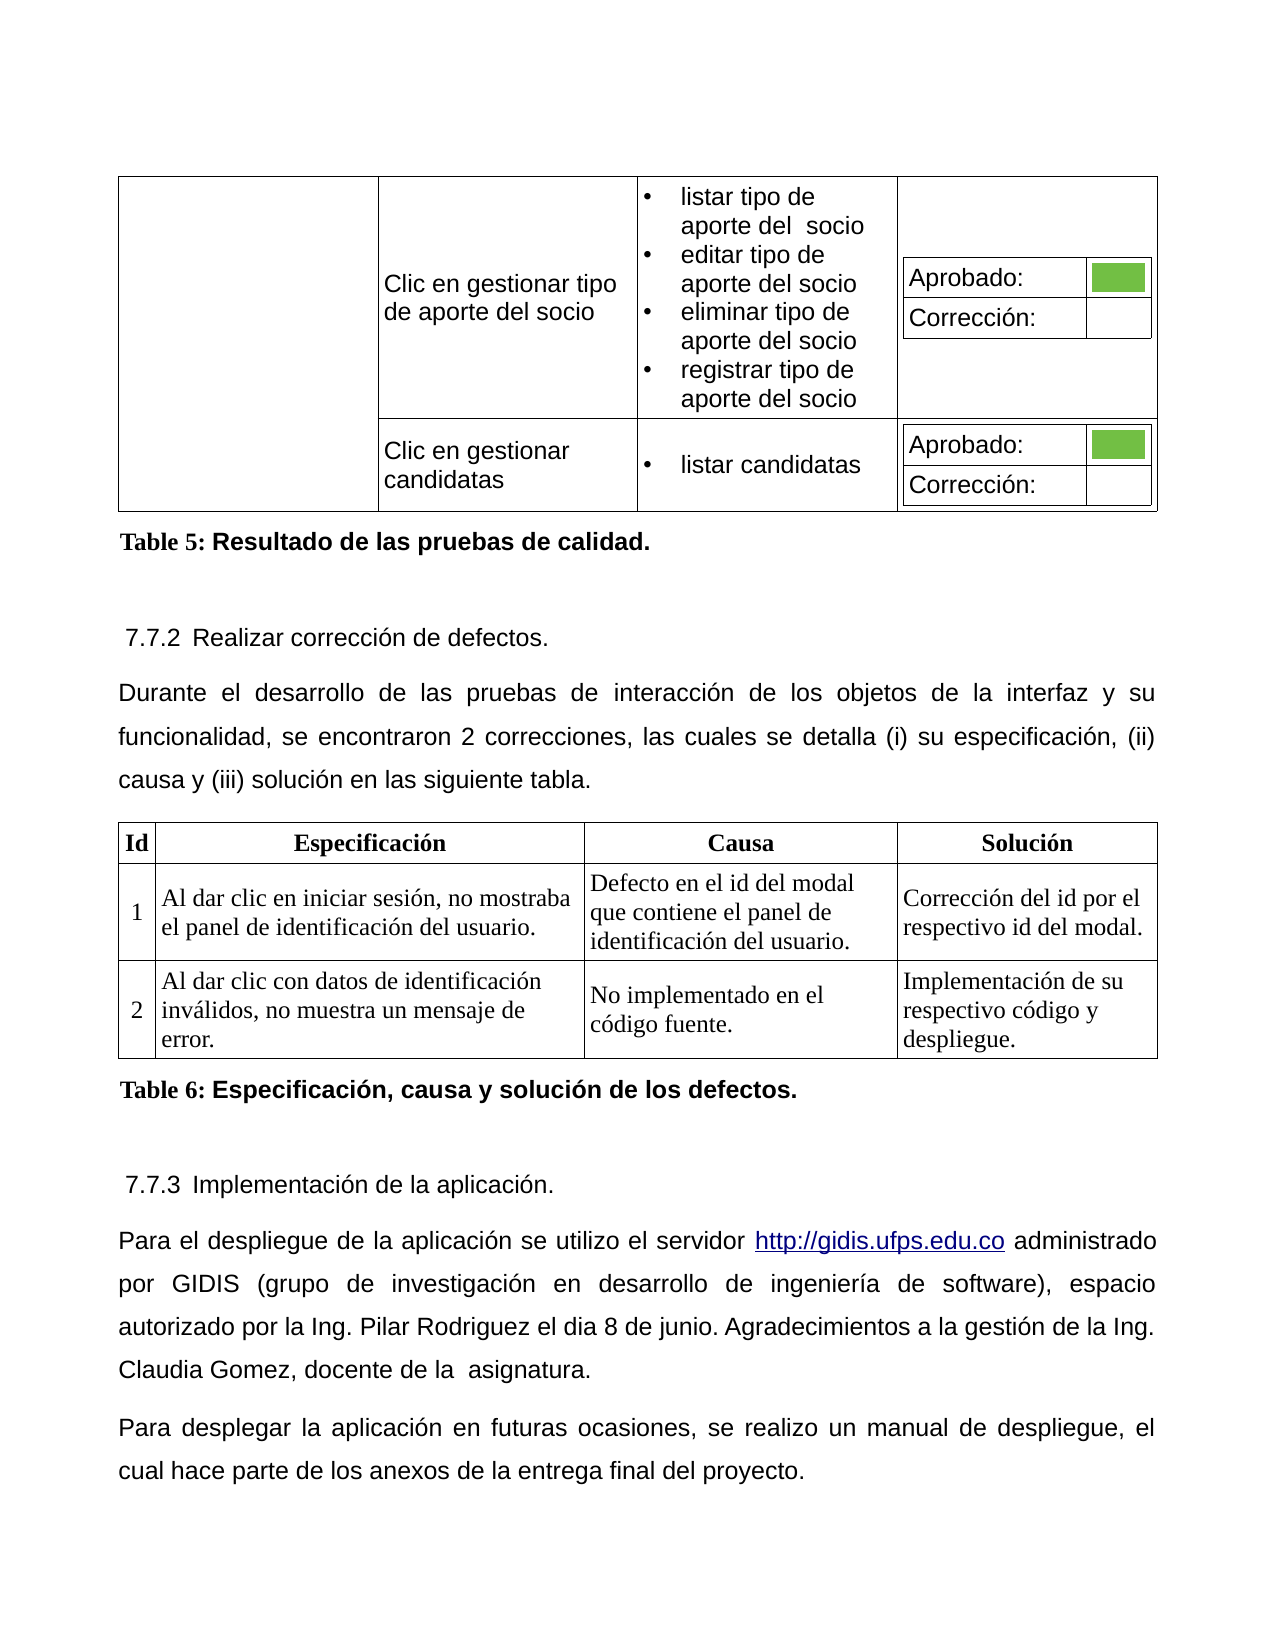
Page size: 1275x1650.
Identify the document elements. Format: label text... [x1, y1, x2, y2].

subtitle Realizar corrección de defectos. [118, 623, 1157, 651]
table_header Causa [585, 823, 897, 863]
subtitle Implementación de la aplicación. [118, 1170, 1157, 1199]
table_header [1087, 425, 1151, 464]
table_cell Clic en gestionar candidatas [379, 419, 637, 511]
table_cell Al dar clic en iniciar sesión, no mostraba el panel de identificación del usuario. [156, 864, 584, 960]
table_cell [1087, 466, 1151, 505]
table_header Id [119, 823, 155, 863]
table_cell [119, 177, 378, 511]
table_cell Corrección: [904, 298, 1086, 338]
table_cell [898, 177, 1157, 418]
table_header Especificación [156, 823, 584, 863]
table_cell listar candidatas [638, 419, 897, 511]
table_cell Corrección: [904, 466, 1086, 505]
text Table 5: Resultado de las pruebas de calidad. [119, 527, 1154, 556]
table_cell listar tipo de aporte del socio editar tipo de aporte del socio eliminar tipo de aporte del socio registrar tipo de aporte del socio [638, 177, 897, 418]
table_cell Clic en gestionar tipo de aporte del socio [379, 177, 637, 418]
table_cell 2 [119, 961, 155, 1058]
table_cell [1087, 298, 1151, 338]
text Table 6: Especificación, causa y solución de los defectos. [119, 1075, 1155, 1104]
table_cell No implementado en el código fuente. [585, 961, 897, 1058]
text Para el despliegue de la aplicación se utilizo el servidor http://gidis.ufps.edu.co administrado por GIDIS (grupo de investigación en desarrollo de ingeniería de software), espacio autorizado por la Ing. Pilar Rodriguez el dia 8 de junio. Agradecimientos a la gestión de la Ing. Claudia Gomez, docente de la asignatura. [118, 1226, 1157, 1384]
table_cell 1 [119, 864, 155, 960]
table_header Aprobado: [904, 258, 1086, 297]
table_cell [898, 419, 1157, 511]
table_cell Corrección del id por el respectivo id del modal. [898, 864, 1157, 960]
table_cell Implementación de su respectivo código y despliegue. [898, 961, 1157, 1058]
table_cell Al dar clic con datos de identificación inválidos, no muestra un mensaje de error. [156, 961, 584, 1058]
table_header Solución [898, 823, 1157, 863]
table_cell Defecto en el id del modal que contiene el panel de identificación del usuario. [585, 864, 897, 960]
table_header Aprobado: [904, 425, 1086, 464]
text Para desplegar la aplicación en futuras ocasiones, se realizo un manual de despliegue, el cual hace parte de los anexos de la entrega final del proyecto. [118, 1413, 1157, 1485]
text Durante el desarrollo de las pruebas de interacción de los objetos de la interfaz y su funcionalidad, se encontraron 2 correcciones, las cuales se detalla (i) su especificación, (ii) causa y (iii) solución en las siguiente tabla. [118, 678, 1157, 793]
table_header [1087, 258, 1151, 297]
